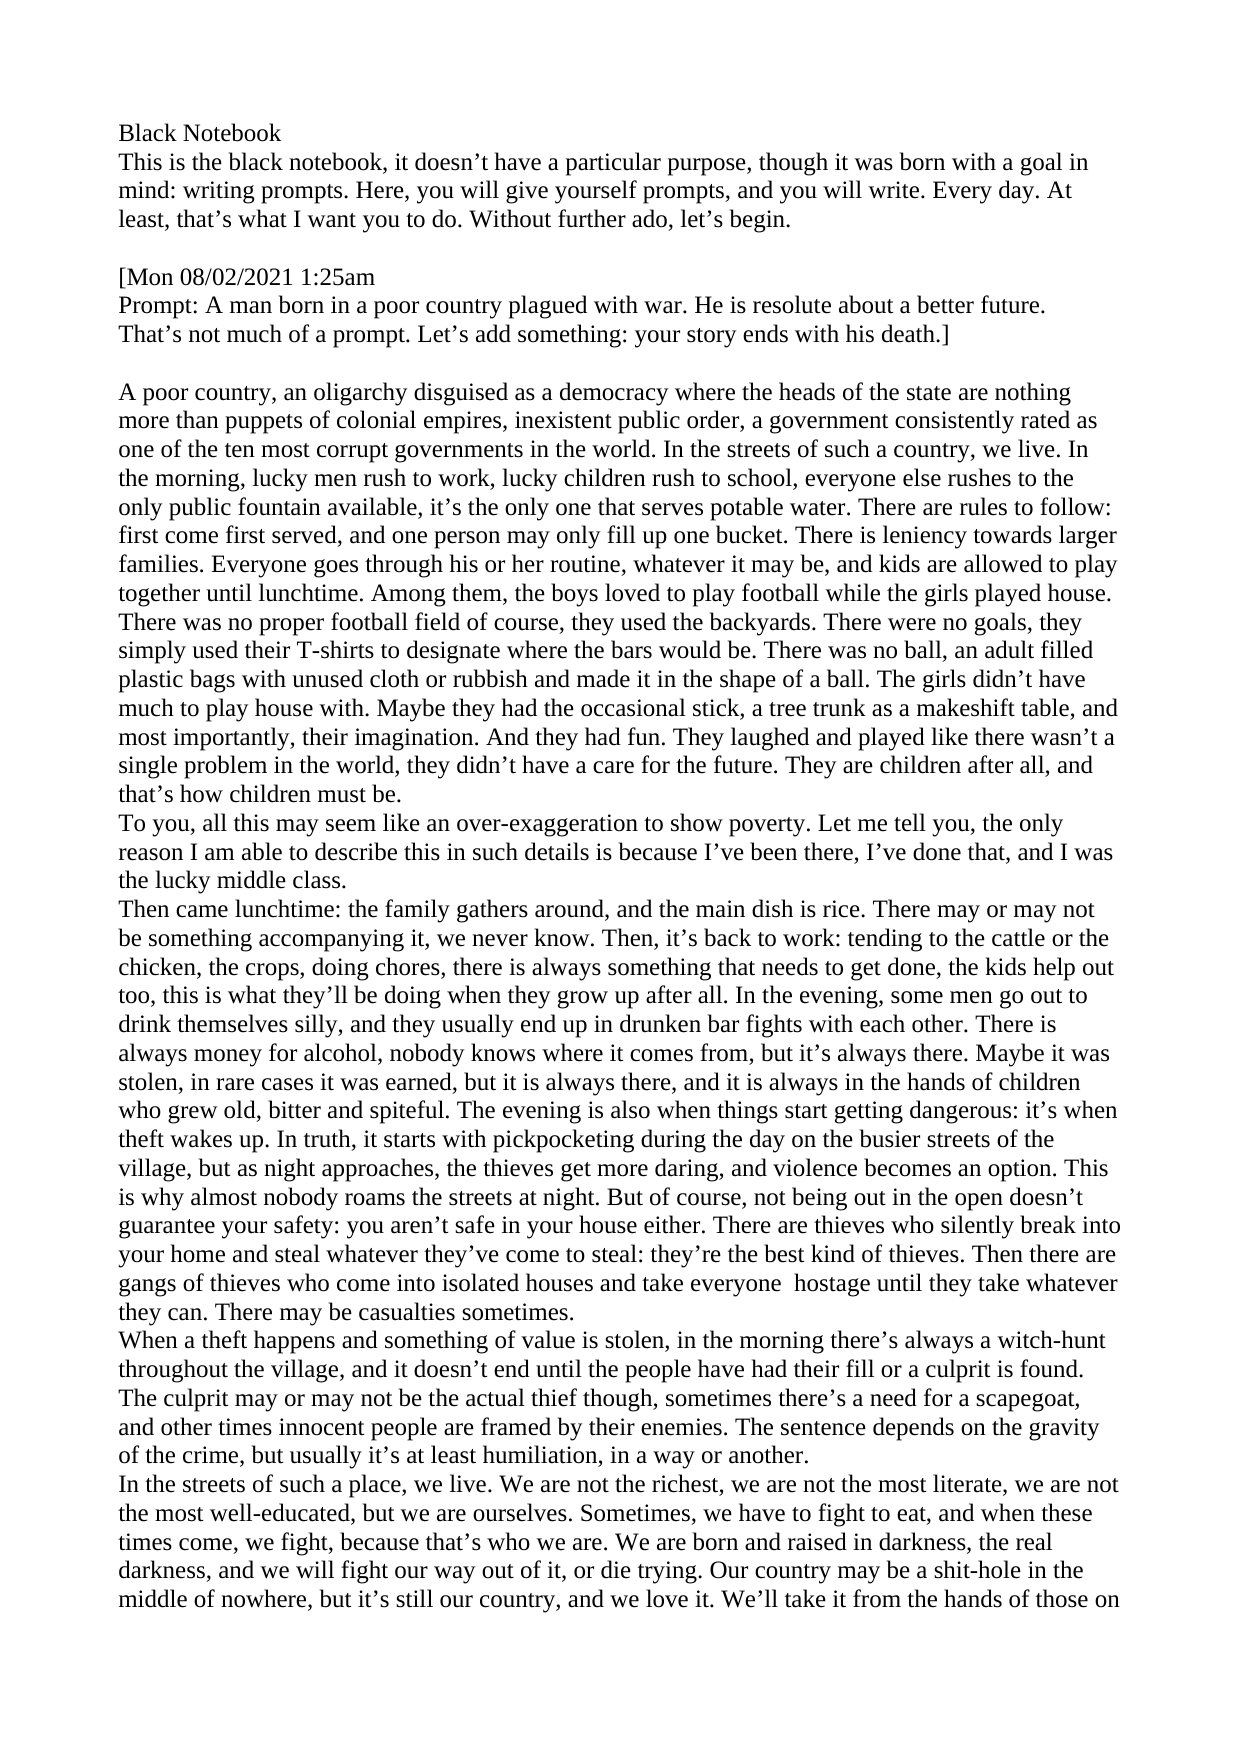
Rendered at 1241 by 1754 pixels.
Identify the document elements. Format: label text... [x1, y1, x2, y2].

text A poor country, an oligarchy disguised as a democracy where the heads of the state are nothing more than puppets of colonial empires, inexistent public order, a government consistently rated as one of the ten most corrupt governments in the world. In the streets of such a country, we live. In the morning, lucky men rush to work, lucky children rush to school, everyone else rushes to the only public fountain available, it’s the only one that serves potable water. There are rules to follow: first come first served, and one person may only fill up one bucket. There is leniency towards larger families. Everyone goes through his or her routine, whatever it may be, and kids are allowed to play together until lunchtime. Among them, the boys loved to play football while the girls played house. There was no proper football field of course, they used the backyards. There were no goals, they simply used their T-shirts to designate where the bars would be. There was no ball, an adult filled plastic bags with unused cloth or rubbish and made it in the shape of a ball. The girls didn’t have much to play house with. Maybe they had the occasional stick, a tree trunk as a makeshift table, and most importantly, their imagination. And they had fun. They laughed and played like there wasn’t a single problem in the world, they didn’t have a care for the future. They are children after all, and that’s how children must be. [118, 377, 1122, 808]
text In the streets of such a place, we live. We are not the richest, we are not the most literate, we are not the most well-educated, but we are ourselves. Sometimes, we have to fight to eat, and when these times come, we fight, because that’s who we are. We are born and raised in darkness, the real darkness, and we will fight our way out of it, or die trying. Our country may be a shit-hole in the middle of nowhere, but it’s still our country, and we love it. We’ll take it from the hands of those on [118, 1469, 1122, 1613]
text [Mon 08/02/2021 1:25am [118, 262, 1122, 291]
text Prompt: A man born in a poor country plagued with war. He is resolute about a better future. [118, 291, 1122, 319]
text Then came lunchtime: the family gathers around, and the main dish is rice. There may or may not be something accompanying it, we never know. Then, it’s back to work: tending to the cattle or the chicken, the crops, doing chores, there is always something that needs to get done, the kids help out too, this is what they’ll be doing when they grow up after all. In the evening, some men go out to drink themselves silly, and they usually end up in drunken bar fights with each other. There is always money for alcohol, nobody knows where it comes from, but it’s always there. Maybe it was stolen, in rare cases it was earned, but it is always there, and it is always in the hands of children who grew old, bitter and spiteful. The evening is also when things start getting dangerous: it’s when theft wakes up. In truth, it starts with pickpocketing during the day on the busier streets of the village, but as night approaches, the thieves get more daring, and violence becomes an option. This is why almost nobody roams the streets at night. But of course, not being out in the open doesn’t guarantee your safety: you aren’t safe in your house either. There are thieves who silently break into your home and steal whatever they’ve come to steal: they’re the best kind of thieves. Then there are gangs of thieves who come into isolated houses and take everyone hostage until they take whatever they can. There may be casualties sometimes. [118, 894, 1122, 1326]
text That’s not much of a prompt. Let’s add something: your story ends with his death.] [118, 319, 1122, 348]
text To you, all this may seem like an over-exaggeration to show poverty. Let me tell you, the only reason I am able to describe this in such details is because I’ve been there, I’ve done that, and I was the lucky middle class. [118, 808, 1122, 894]
text Black Notebook [118, 118, 1122, 147]
text This is the black notebook, it doesn’t have a particular purpose, though it was born with a goal in mind: writing prompts. Here, you will give yourself prompts, and you will write. Every day. At least, that’s what I want you to do. Without further ado, let’s begin. [118, 147, 1122, 233]
text When a theft happens and something of value is stolen, in the morning there’s always a witch-hunt throughout the village, and it doesn’t end until the people have had their fill or a culprit is found. The culprit may or may not be the actual thief though, sometimes there’s a need for a scapegoat, and other times innocent people are framed by their enemies. The sentence depends on the gravity of the crime, but usually it’s at least humiliation, in a way or another. [118, 1326, 1122, 1469]
